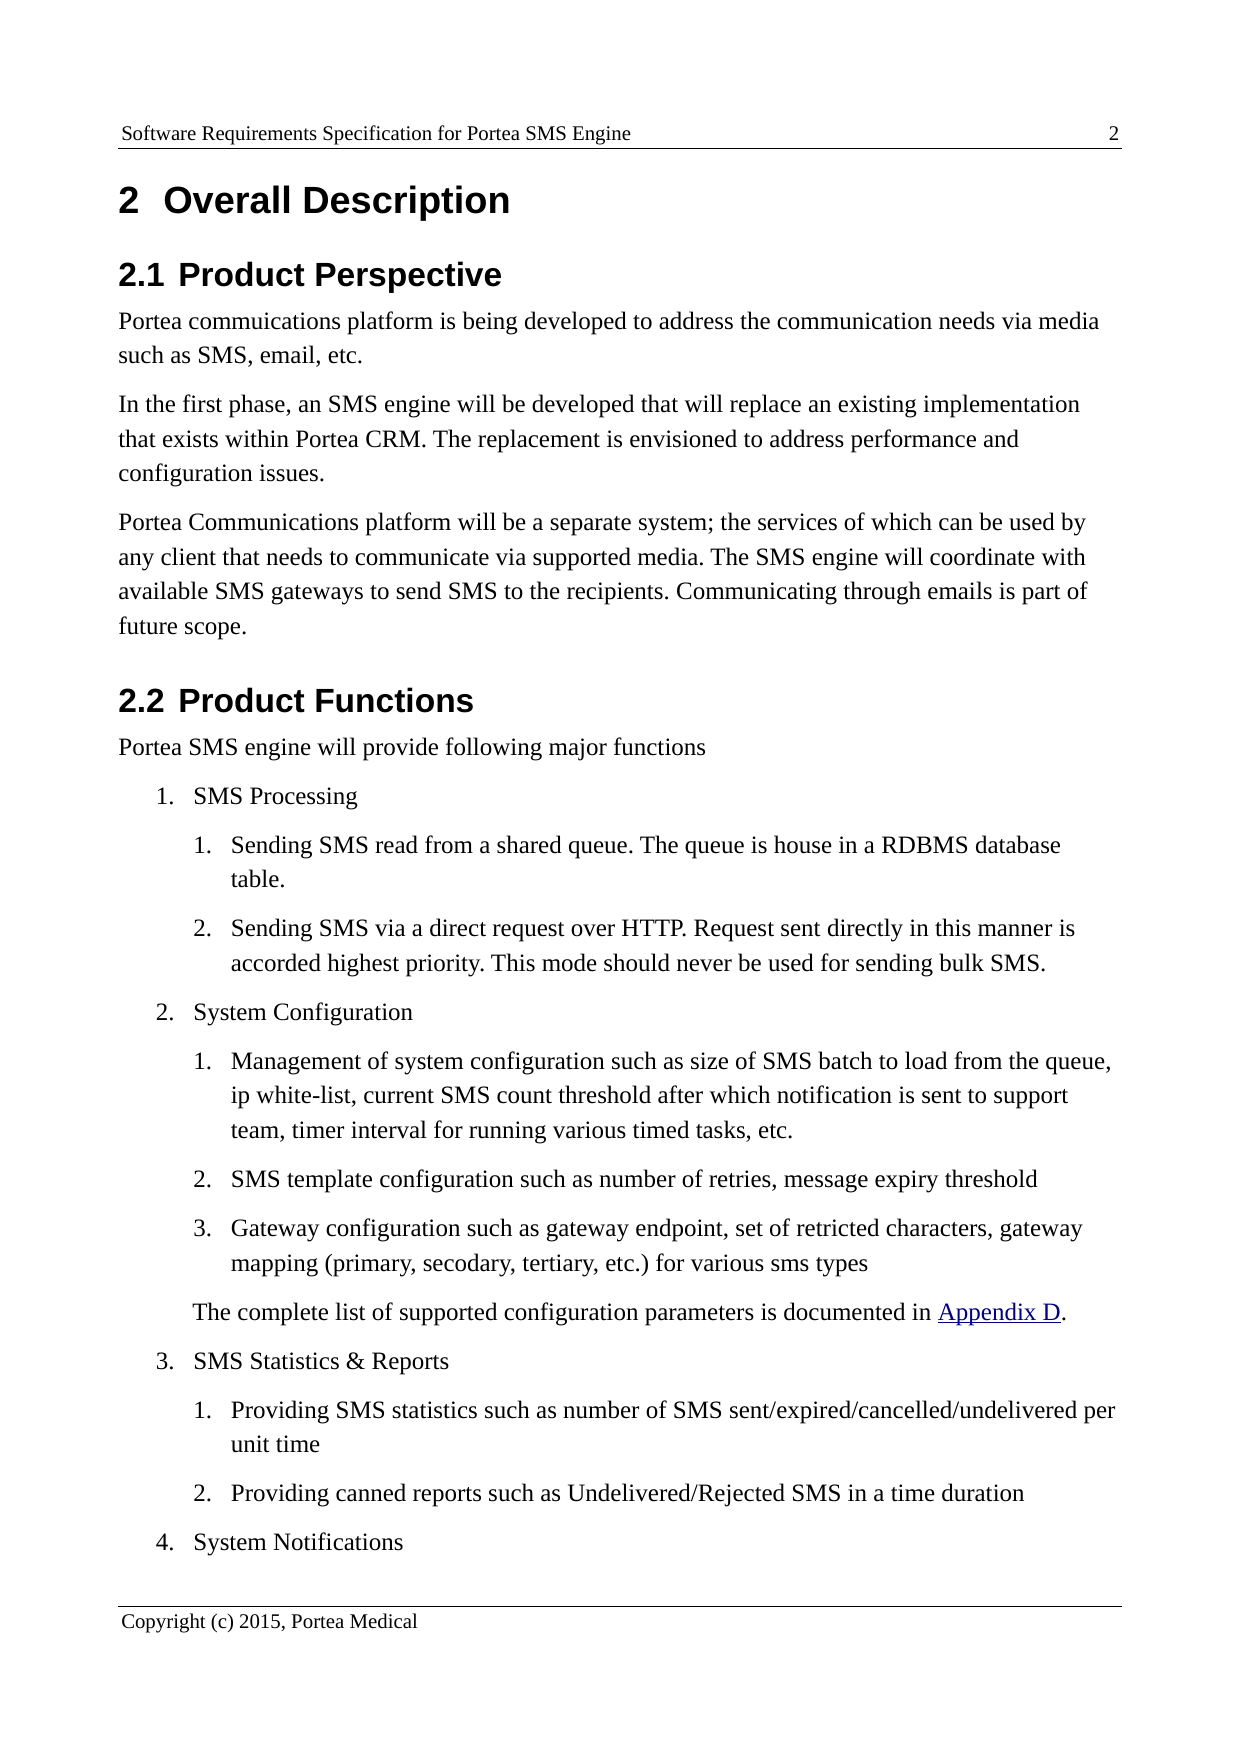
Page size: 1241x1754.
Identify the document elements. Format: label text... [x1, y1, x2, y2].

list SMS Statistics & Reports [156, 1346, 1122, 1374]
list Management of system configuration such as size of SMS batch to load from the queue, ip white-list, current SMS count threshold after which notification is sent to support team, timer interval for running various timed tasks, etc. [193, 1046, 1122, 1144]
list SMS template configuration such as number of retries, message expiry threshold [193, 1164, 1122, 1193]
subtitle Overall Description [118, 178, 1122, 221]
list Providing SMS statistics such as number of SMS sent/expired/cancelled/undelivered per unit time [193, 1395, 1122, 1458]
text The complete list of supported configuration parameters is documented in Appendix D. [118, 1297, 1122, 1325]
list Gateway configuration such as gateway endpoint, set of retricted characters, gateway mapping (primary, secodary, tertiary, etc.) for various sms types [193, 1213, 1122, 1276]
list Sending SMS via a direct request over HTTP. Request sent directly in this manner is accorded highest priority. This mode should never be used for sending bulk SMS. [193, 913, 1122, 977]
text Portea commuications platform is being developed to address the communication needs via media such as SMS, email, etc. [118, 306, 1122, 369]
list Sending SMS read from a shared queue. The queue is house in a RDBMS database table. [193, 830, 1122, 893]
list System Notifications [156, 1527, 1122, 1556]
list System Configuration [156, 997, 1122, 1026]
text Portea SMS engine will provide following major functions [118, 732, 1122, 761]
list SMS Processing [156, 781, 1122, 809]
subtitle Product Functions [118, 681, 1122, 719]
list Providing canned reports such as Undelivered/Rejected SMS in a time duration [193, 1478, 1122, 1507]
text In the first phase, an SMS engine will be developed that will replace an existing implementation that exists within Portea CRM. The replacement is envisioned to address performance and configuration issues. [118, 389, 1122, 487]
text Portea Communications platform will be a separate system; the services of which can be used by any client that needs to communicate via supported media. The SMS engine will coordinate with available SMS gateways to send SMS to the recipients. Communicating through emails is part of future scope. [118, 507, 1122, 639]
subtitle Product Perspective [118, 254, 1122, 293]
